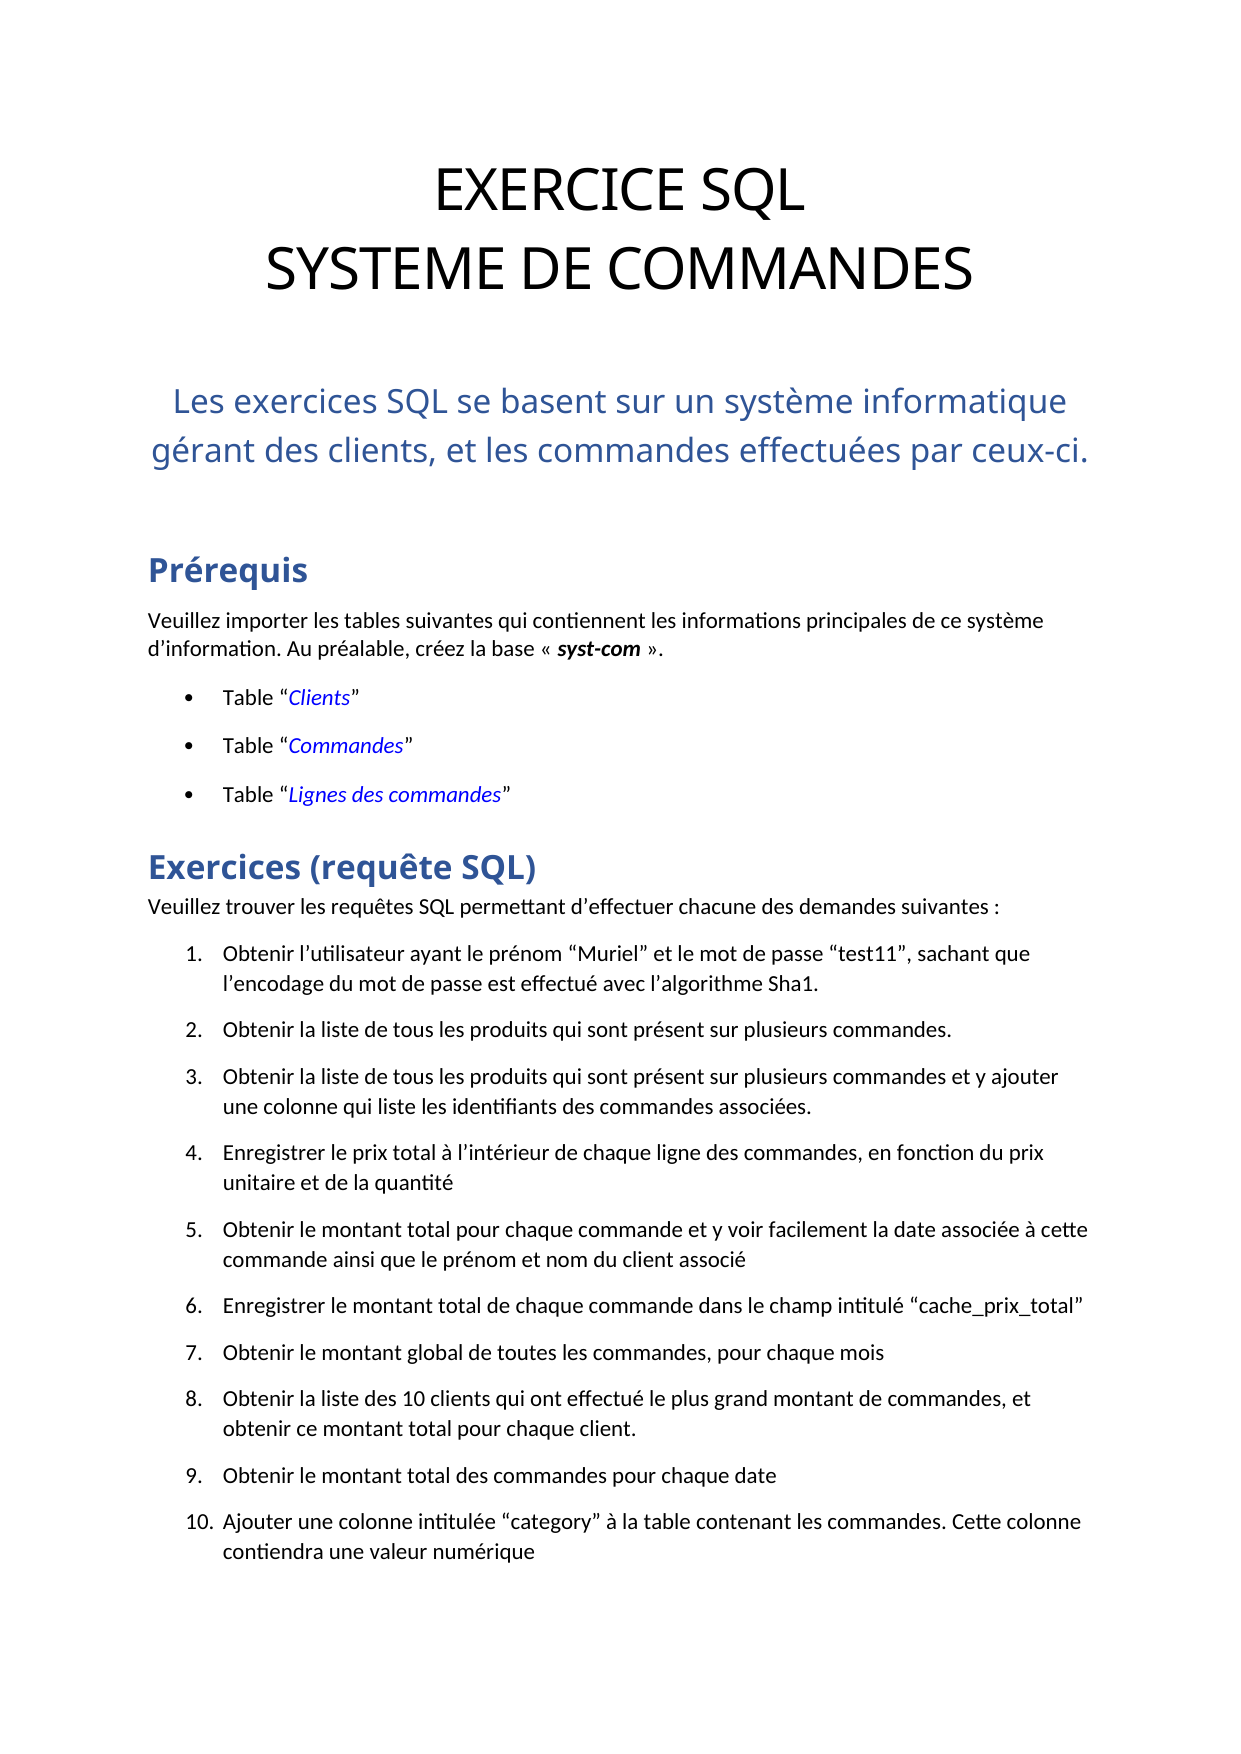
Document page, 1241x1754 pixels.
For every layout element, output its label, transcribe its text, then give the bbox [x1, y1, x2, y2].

list Obtenir l’utilisateur ayant le prénom “Muriel” et le mot de passe “test11”, sachant que l’encodage du mot de passe est effectué avec l’algorithme Sha1. [185, 939, 1093, 997]
list Obtenir la liste de tous les produits qui sont présent sur plusieurs commandes. [185, 1015, 1093, 1043]
list Obtenir la liste de tous les produits qui sont présent sur plusieurs commandes et y ajouter une colonne qui liste les identifiants des commandes associées. [185, 1062, 1093, 1120]
list Enregistrer le prix total à l’intérieur de chaque ligne des commandes, en fonction du prix unitaire et de la quantité [185, 1138, 1093, 1196]
list Enregistrer le montant total de chaque commande dans le champ intitulé “cache_prix_total” [185, 1291, 1093, 1319]
list Table “Clients” [185, 683, 1093, 711]
list Ajouter une colonne intitulée “category” à la table contenant les commandes. Cette colonne contiendra une valeur numérique [185, 1507, 1093, 1565]
text Veuillez importer les tables suivantes qui contiennent les informations principales de ce système d’information. Au préalable, créez la base « syst-com ». [148, 606, 1093, 662]
list Obtenir le montant global de toutes les commandes, pour chaque mois [185, 1338, 1093, 1366]
text Veuillez trouver les requêtes SQL permettant d’effectuer chacune des demandes suivantes : [148, 892, 1093, 920]
list Obtenir le montant total pour chaque commande et y voir facilement la date associée à cette commande ainsi que le prénom et nom du client associé [185, 1215, 1093, 1273]
subtitle Exercices (requête SQL) [148, 844, 1093, 889]
subtitle Les exercices SQL se basent sur un système informatique gérant des clients, et les commandes effectuées par ceux-ci. [148, 378, 1093, 472]
list Table “Lignes des commandes” [185, 780, 1093, 808]
list Obtenir la liste des 10 clients qui ont effectué le plus grand montant de commandes, et obtenir ce montant total pour chaque client. [185, 1384, 1093, 1442]
list Table “Commandes” [185, 731, 1093, 759]
list Obtenir le montant total des commandes pour chaque date [185, 1461, 1093, 1489]
subtitle Prérequis [148, 547, 1093, 592]
text EXERCICE SQL [148, 148, 1093, 227]
text SYSTEME DE COMMANDES [148, 227, 1093, 307]
